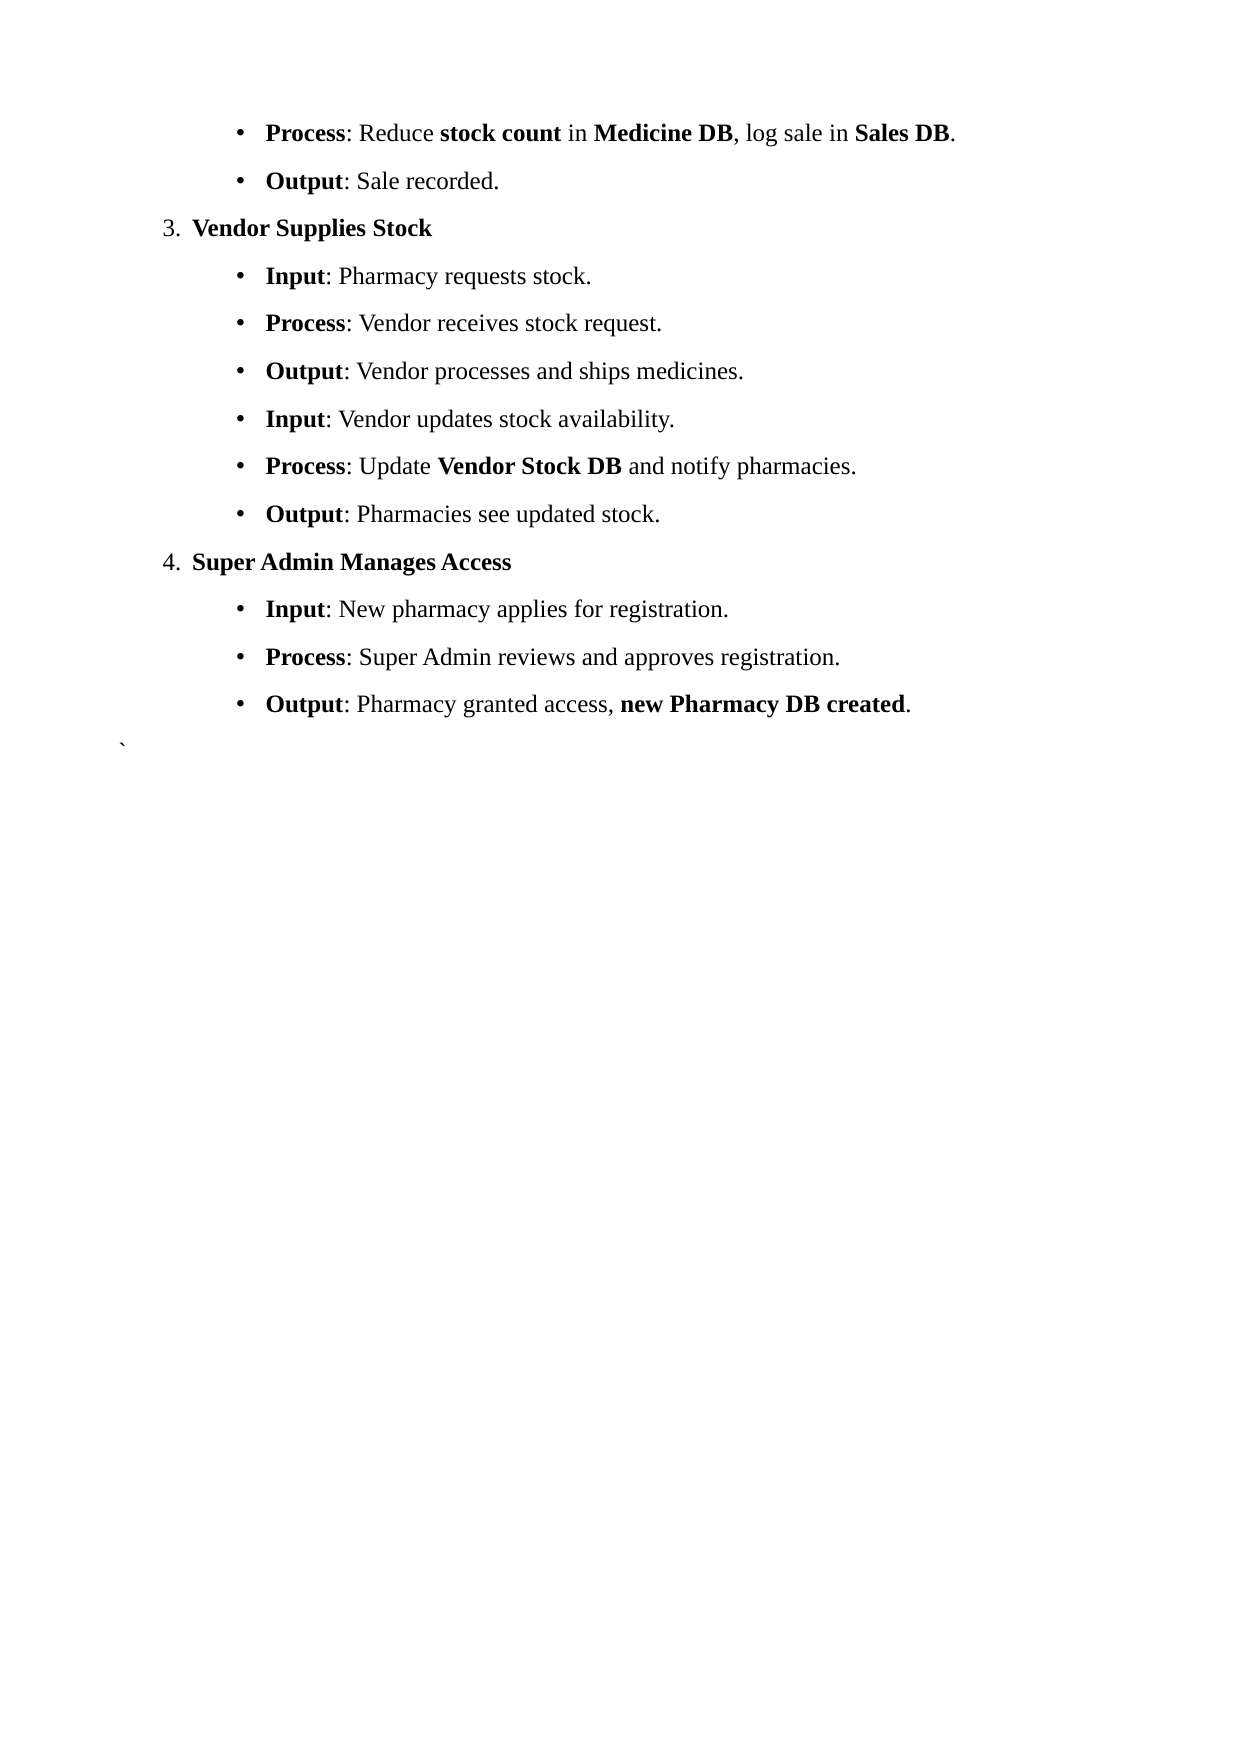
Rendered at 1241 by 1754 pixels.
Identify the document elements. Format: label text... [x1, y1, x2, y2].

list Process: Update Vendor Stock DB and notify pharmacies. [236, 451, 1122, 480]
list Output: Sale recorded. [236, 166, 1122, 194]
list Output: Pharmacies see updated stock. [236, 499, 1122, 528]
text ` [118, 737, 1122, 766]
list Input: Pharmacy requests stock. [236, 261, 1122, 290]
list Vendor Supplies Stock [162, 213, 1122, 242]
list Super Admin Manages Access [162, 547, 1122, 575]
list Process: Vendor receives stock request. [236, 308, 1122, 337]
list Output: Pharmacy granted access, new Pharmacy DB created. [236, 689, 1122, 718]
list Process: Super Admin reviews and approves registration. [236, 642, 1122, 671]
list Input: Vendor updates stock availability. [236, 404, 1122, 432]
list Process: Reduce stock count in Medicine DB, log sale in Sales DB. [236, 118, 1122, 147]
list Output: Vendor processes and ships medicines. [236, 356, 1122, 385]
list Input: New pharmacy applies for registration. [236, 594, 1122, 623]
